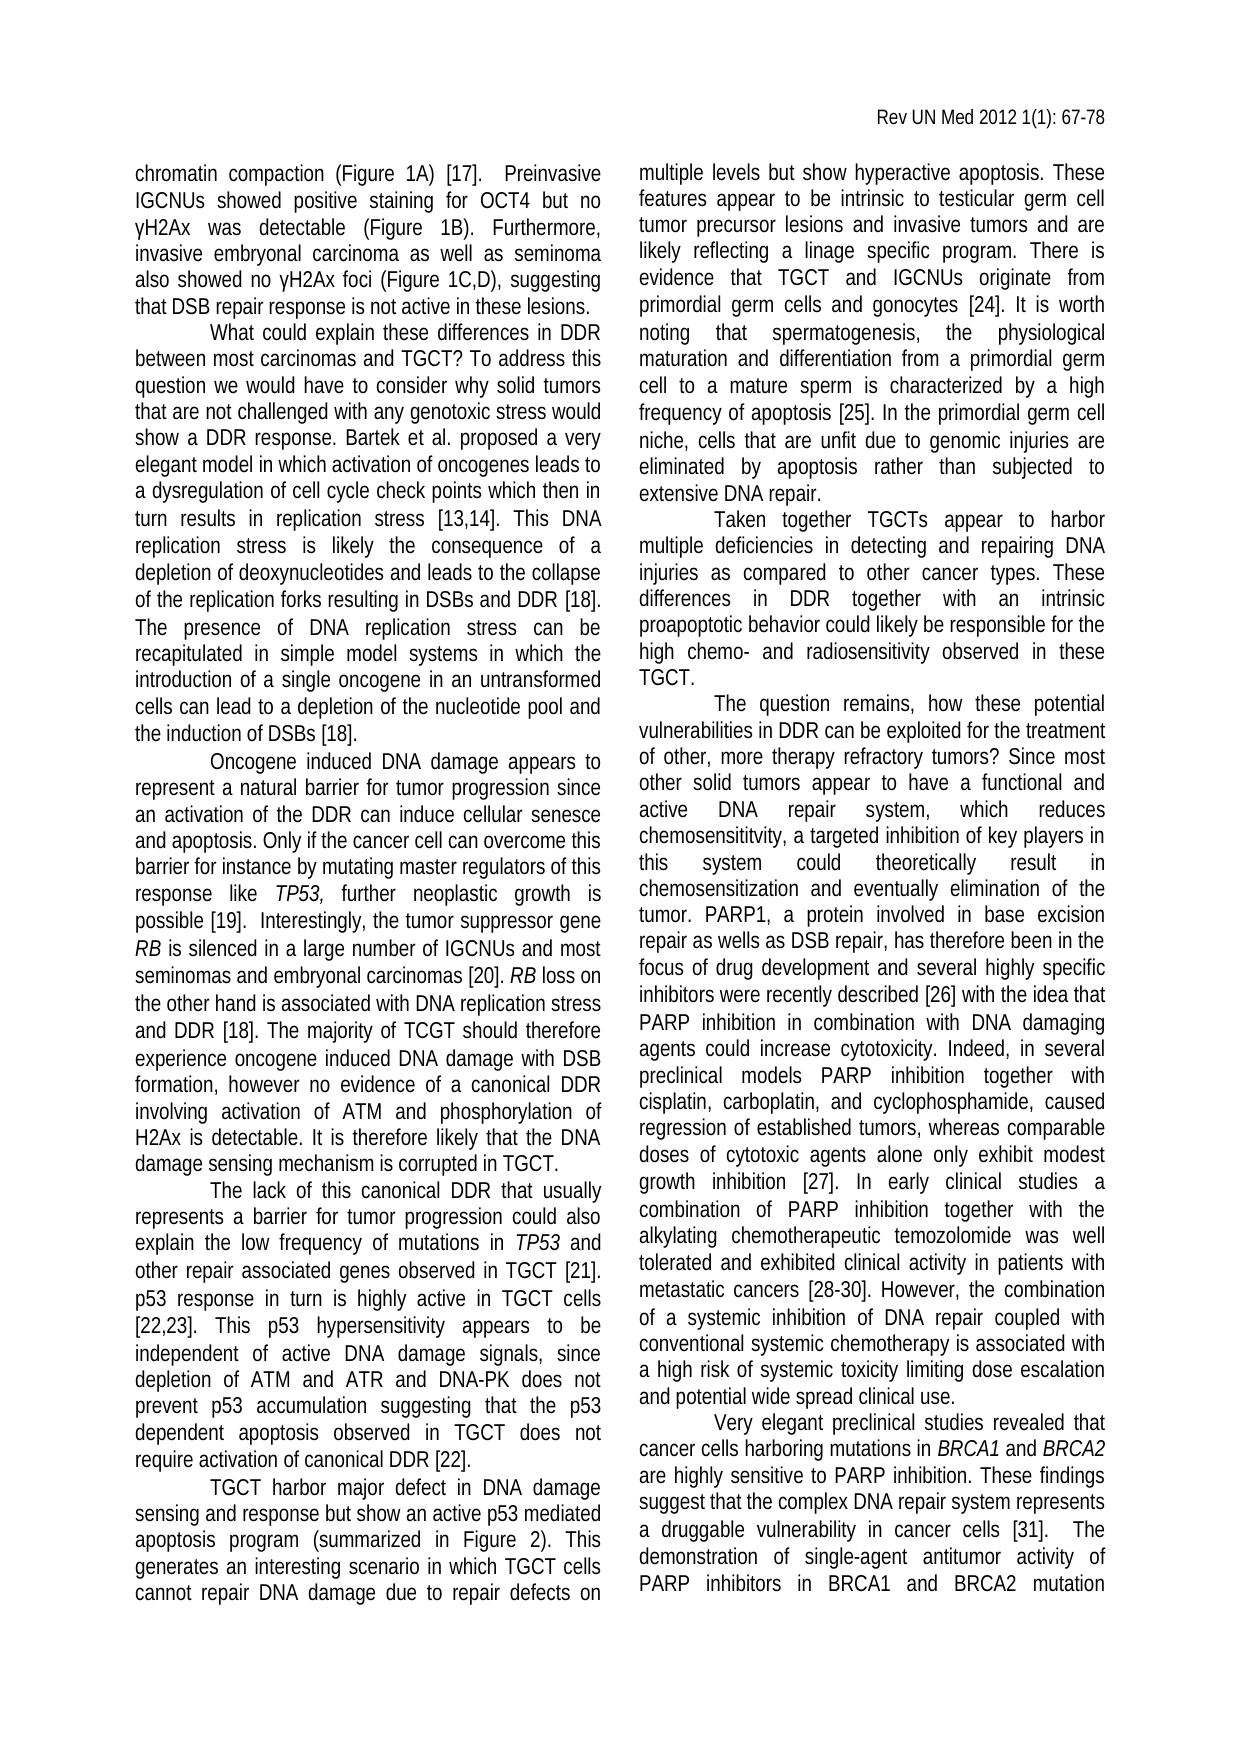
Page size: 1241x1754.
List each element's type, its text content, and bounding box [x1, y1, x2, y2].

text Taken together TGCTs appear to harbor multiple deficiencies in detecting and repairing DNA injuries as compared to other cancer types. These differences in DDR together with an intrinsic proapoptotic behavior could likely be responsible for the high chemo- and radiosensitivity observed in these TGCT. [639, 506, 1105, 690]
text Very elegant preclinical studies revealed that cancer cells harboring mutations in BRCA1 and BRCA2 are highly sensitive to PARP inhibition. These findings suggest that the complex DNA repair system represents a druggable vulnerability in cancer cells [31]. The demonstration of single-agent antitumor activity of PARP inhibitors in BRCA1 and BRCA2 mutation [639, 1409, 1105, 1596]
text The question remains, how these potential vulnerabilities in DDR can be exploited for the treatment of other, more therapy refractory tumors? Since most other solid tumors appear to have a functional and active DNA repair system, which reduces chemosensititvity, a targeted inhibition of key players in this system could theoretically result in chemosensitization and eventually elimination of the tumor. PARP1, a protein involved in base excision repair as wells as DSB repair, has therefore been in the focus of drug development and several highly specific inhibitors were recently described [26] with the idea that PARP inhibition in combination with DNA damaging agents could increase cytotoxicity. Indeed, in several preclinical models PARP inhibition together with cisplatin, carboplatin, and cyclophosphamide, caused regression of established tumors, whereas comparable doses of cytotoxic agents alone only exhibit modest growth inhibition [27]. In early clinical studies a combination of PARP inhibition together with the alkylating chemotherapeutic temozolomide was well tolerated and exhibited clinical activity in patients with metastatic cancers [28-30]. However, the combination of a systemic inhibition of DNA repair coupled with conventional systemic chemotherapy is associated with a high risk of systemic toxicity limiting dose escalation and potential wide spread clinical use. [639, 690, 1105, 1409]
text chromatin compaction (Figure 1A) [17]. Preinvasive IGCNUs showed positive staining for OCT4 but no γH2Ax was detectable (Figure 1B). Furthermore, invasive embryonal carcinoma as well as seminoma also showed no γH2Ax foci (Figure 1C,D), suggesting that DSB repair response is not active in these lesions. [135, 158, 601, 319]
text TGCT harbor major defect in DNA damage sensing and response but show an active p53 mediated apoptosis program (summarized in Figure 2). This generates an interesting scenario in which TGCT cells cannot repair DNA damage due to repair defects on [135, 1474, 601, 1606]
text multiple levels but show hyperactive apoptosis. These features appear to be intrinsic to testicular germ cell tumor precursor lesions and invasive tumors and are likely reflecting a linage specific program. There is evidence that TGCT and IGCNUs originate from primordial germ cells and gonocytes [24]. It is worth noting that spermatogenesis, the physiological maturation and differentiation from a primordial germ cell to a mature sperm is characterized by a high frequency of apoptosis [25]. In the primordial germ cell niche, cells that are unfit due to genomic injuries are eliminated by apoptosis rather than subjected to extensive DNA repair. [639, 158, 1105, 506]
text What could explain these differences in DDR between most carcinomas and TGCT? To address this question we would have to consider why solid tumors that are not challenged with any genotoxic stress would show a DDR response. Bartek et al. proposed a very elegant model in which activation of oncogenes leads to a dysregulation of cell cycle check points which then in turn results in replication stress [13,14]. This DNA replication stress is likely the consequence of a depletion of deoxynucleotides and leads to the collapse of the replication forks resulting in DSBs and DDR [18]. The presence of DNA replication stress can be recapitulated in simple model systems in which the introduction of a single oncogene in an untransformed cells can lead to a depletion of the nucleotide pool and the induction of DSBs [18]. [135, 319, 601, 748]
text The lack of this canonical DDR that usually represents a barrier for tumor progression could also explain the low frequency of mutations in TP53 and other repair associated genes observed in TGCT [21]. p53 response in turn is highly active in TGCT cells [22,23]. This p53 hypersensitivity appears to be independent of active DNA damage signals, since depletion of ATM and ATR and DNA-PK does not prevent p53 accumulation suggesting that the p53 dependent apoptosis observed in TGCT does not require activation of canonical DDR [22]. [135, 1177, 601, 1474]
text Oncogene induced DNA damage appears to represent a natural barrier for tumor progression since an activation of the DDR can induce cellular senesce and apoptosis. Only if the cancer cell can overcome this barrier for instance by mutating master regulators of this response like TP53, further neoplastic growth is possible [19]. Interestingly, the tumor suppressor gene RB is silenced in a large number of IGCNUs and most seminomas and embryonal carcinomas [20]. RB loss on the other hand is associated with DNA replication stress and DDR [18]. The majority of TCGT should therefore experience oncogene induced DNA damage with DSB formation, however no evidence of a canonical DDR involving activation of ATM and phosphorylation of H2Ax is detectable. It is therefore likely that the DNA damage sensing mechanism is corrupted in TGCT. [135, 748, 601, 1177]
